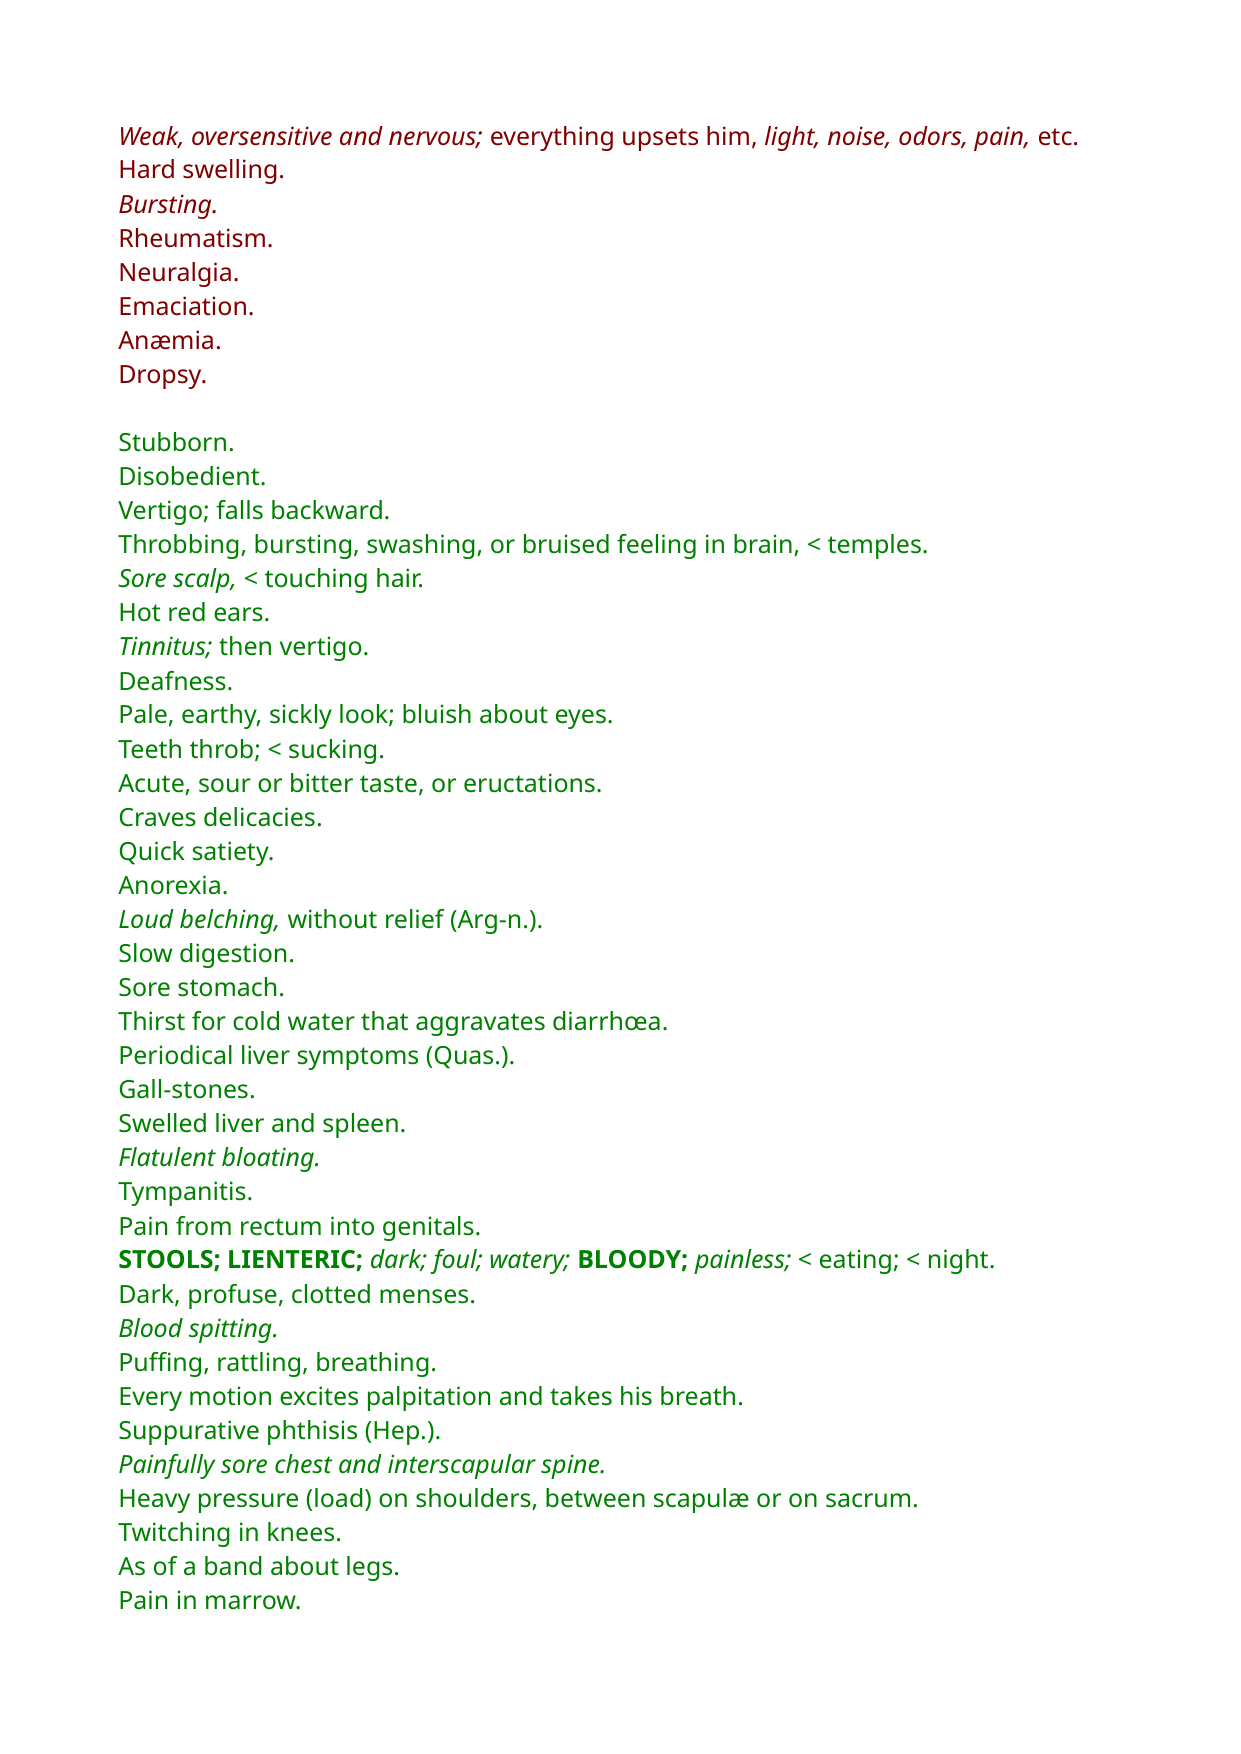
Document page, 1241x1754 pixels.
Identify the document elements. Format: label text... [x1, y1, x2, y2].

text Rheumatism. [118, 220, 1122, 254]
text Craves delicacies. [118, 799, 1122, 833]
text Weak, oversensitive and nervous; everything upsets him, light, noise, odors, pain, etc. [118, 118, 1122, 152]
text Flatulent bloating. [118, 1140, 1122, 1174]
text Hard swelling. [118, 152, 1122, 186]
text Sore scalp, < touching hair. [118, 561, 1122, 595]
text Gall-stones. [118, 1072, 1122, 1106]
text As of a band about legs. [118, 1549, 1122, 1583]
text Puffing, rattling, breathing. [118, 1344, 1122, 1378]
text Teeth throb; < sucking. [118, 731, 1122, 765]
text STOOLS; LIENTERIC; dark; foul; watery; BLOODY; painless; < eating; < night. [118, 1242, 1122, 1276]
text Pain in marrow. [118, 1583, 1122, 1617]
text Thirst for cold water that aggravates diarrhœa. [118, 1004, 1122, 1038]
text Twitching in knees. [118, 1515, 1122, 1549]
text Heavy pressure (load) on shoulders, between scapulæ or on sacrum. [118, 1481, 1122, 1515]
text Vertigo; falls backward. [118, 493, 1122, 527]
text Pain from rectum into genitals. [118, 1208, 1122, 1242]
text Dark, profuse, clotted menses. [118, 1276, 1122, 1310]
text Throbbing, bursting, swashing, or bruised feeling in brain, < temples. [118, 527, 1122, 561]
text Slow digestion. [118, 936, 1122, 970]
text Stubborn. [118, 425, 1122, 459]
text Dropsy. [118, 357, 1122, 391]
text Sore stomach. [118, 970, 1122, 1004]
text Tinnitus; then vertigo. [118, 629, 1122, 663]
text Painfully sore chest and interscapular spine. [118, 1447, 1122, 1481]
text Blood spitting. [118, 1310, 1122, 1344]
text Hot red ears. [118, 595, 1122, 629]
text Disobedient. [118, 459, 1122, 493]
text Acute, sour or bitter taste, or eructations. [118, 765, 1122, 799]
text Loud belching, without relief (Arg-n.). [118, 902, 1122, 936]
text Anæmia. [118, 322, 1122, 357]
text Suppurative phthisis (Hep.). [118, 1412, 1122, 1447]
text Periodical liver symptoms (Quas.). [118, 1038, 1122, 1072]
text Quick satiety. [118, 833, 1122, 867]
text Bursting. [118, 186, 1122, 220]
text Tympanitis. [118, 1174, 1122, 1208]
text Anorexia. [118, 867, 1122, 902]
text Deafness. [118, 663, 1122, 697]
text Swelled liver and spleen. [118, 1106, 1122, 1140]
text Neuralgia. [118, 254, 1122, 288]
text Emaciation. [118, 288, 1122, 322]
text Pale, earthy, sickly look; bluish about eyes. [118, 697, 1122, 731]
text Every motion excites palpitation and takes his breath. [118, 1378, 1122, 1412]
